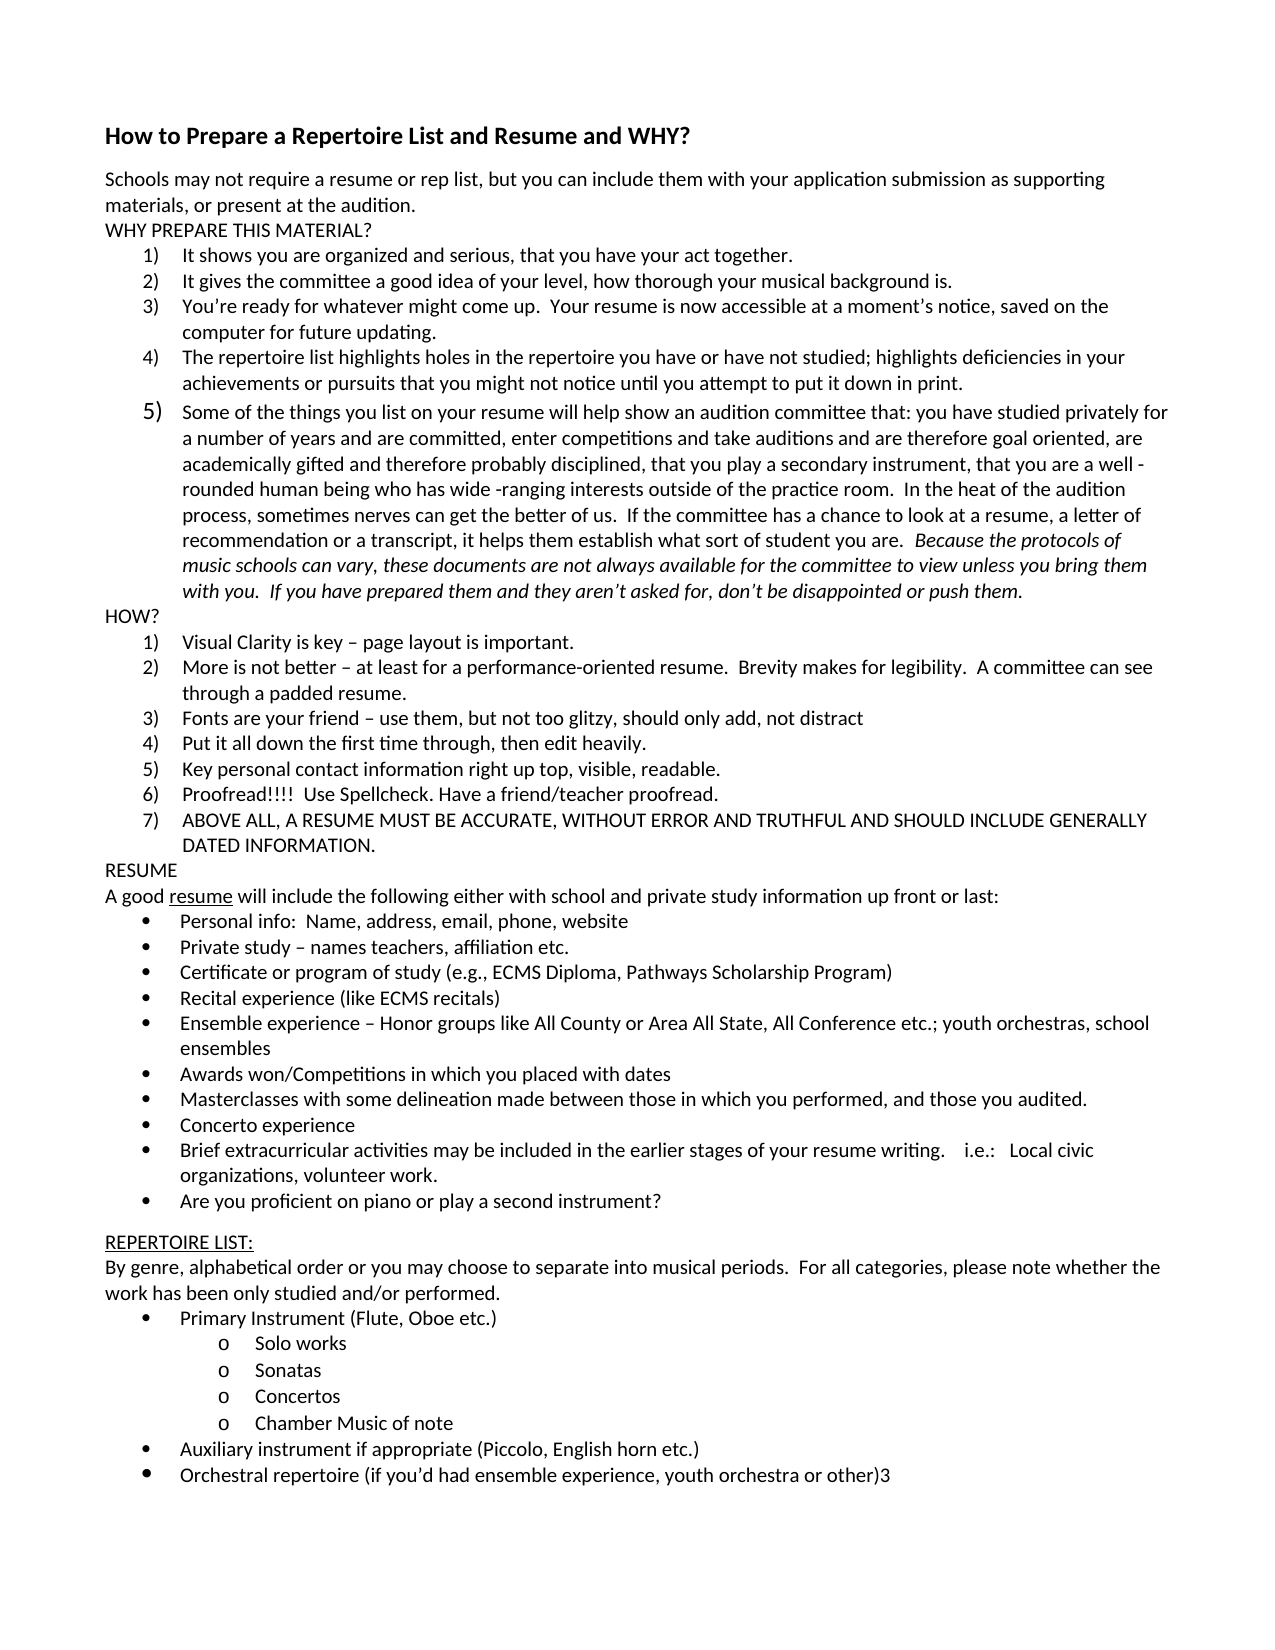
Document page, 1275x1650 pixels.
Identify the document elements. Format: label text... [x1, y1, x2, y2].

list Auxiliary instrument if appropriate (Piccolo, English horn etc.) [142, 1436, 1170, 1462]
list Certificate or program of study (e.g., ECMS Diploma, Pathways Scholarship Program) [142, 959, 1170, 985]
list The repertoire list highlights holes in the repertoire you have or have not studied; highlights deficiencies in your achievements or pursuits that you might not notice until you attempt to put it down in print. [142, 344, 1170, 395]
list Some of the things you list on your resume will help show an audition committee that: you have studied privately for a number of years and are committed, enter competitions and take auditions and are therefore goal oriented, are academically gifted and therefore probably disciplined, that you play a secondary instrument, that you are a well -rounded human being who has wide -ranging interests outside of the practice room. In the heat of the audition process, sometimes nerves can get the better of us. If the committee has a chance to look at a resume, a letter of recommendation or a transcript, it helps them establish what sort of student you are. Because the protocols of music schools can vary, these documents are not always available for the committee to view unless you bring them with you. If you have prepared them and they aren’t asked for, don’t be disappointed or push them. [142, 395, 1170, 603]
text A good resume will include the following either with school and private study information up front or last: [105, 883, 1170, 908]
text By genre, alphabetical order or you may choose to separate into musical periods. For all categories, please note whether the work has been only studied and/or performed. [105, 1254, 1170, 1305]
list Awards won/Competitions in which you placed with dates [142, 1061, 1170, 1086]
list Private study – names teachers, affiliation etc. [142, 934, 1170, 959]
list It gives the committee a good idea of your level, how thorough your musical background is. [142, 268, 1170, 293]
text How to Prepare a Repertoire List and Resume and WHY? [105, 121, 1170, 151]
list Are you proficient on piano or play a second instrument? [142, 1188, 1170, 1213]
list ABOVE ALL, A RESUME MUST BE ACCURATE, WITHOUT ERROR AND TRUTHFUL AND SHOULD INCLUDE GENERALLY DATED INFORMATION. [142, 807, 1170, 858]
list Put it all down the first time through, then edit heavily. [142, 731, 1170, 756]
list Concerto experience [142, 1112, 1170, 1137]
list Key personal contact information right up top, visible, readable. [142, 756, 1170, 781]
list Sonatas [217, 1357, 1170, 1383]
list Recital experience (like ECMS recitals) [142, 985, 1170, 1010]
list Masterclasses with some delineation made between those in which you performed, and those you audited. [142, 1086, 1170, 1112]
list Ensemble experience – Honor groups like All County or Area All State, All Conference etc.; youth orchestras, school ensembles [142, 1010, 1170, 1061]
text WHY PREPARE THIS MATERIAL? [105, 217, 1170, 243]
list Primary Instrument (Flute, Oboe etc.) [142, 1305, 1170, 1331]
list Personal info: Name, address, email, phone, website [142, 908, 1170, 934]
text Schools may not require a resume or rep list, but you can include them with your application submission as supporting materials, or present at the audition. [105, 166, 1170, 217]
list Solo works [217, 1331, 1170, 1357]
list More is not better – at least for a performance-oriented resume. Brevity makes for legibility. A committee can see through a padded resume. [142, 654, 1170, 705]
list Fonts are your friend – use them, but not too glitzy, should only add, not distract [142, 705, 1170, 731]
list Concertos [217, 1383, 1170, 1410]
text REPERTOIRE LIST: [105, 1229, 1170, 1254]
list Proofread!!!! Use Spellcheck. Have a friend/teacher proofread. [142, 781, 1170, 807]
text RESUME [105, 858, 1170, 883]
text HOW? [105, 603, 1170, 629]
list Chamber Music of note [217, 1410, 1170, 1436]
list You’re ready for whatever might come up. Your resume is now accessible at a moment’s notice, saved on the computer for future updating. [142, 293, 1170, 344]
list It shows you are organized and serious, that you have your act together. [142, 243, 1170, 268]
list Visual Clarity is key – page layout is important. [142, 629, 1170, 654]
list Orchestral repertoire (if you’d had ensemble experience, youth orchestra or other)3 [142, 1462, 1170, 1487]
list Brief extracurricular activities may be included in the earlier stages of your resume writing. i.e.: Local civic organizations, volunteer work. [142, 1137, 1170, 1188]
